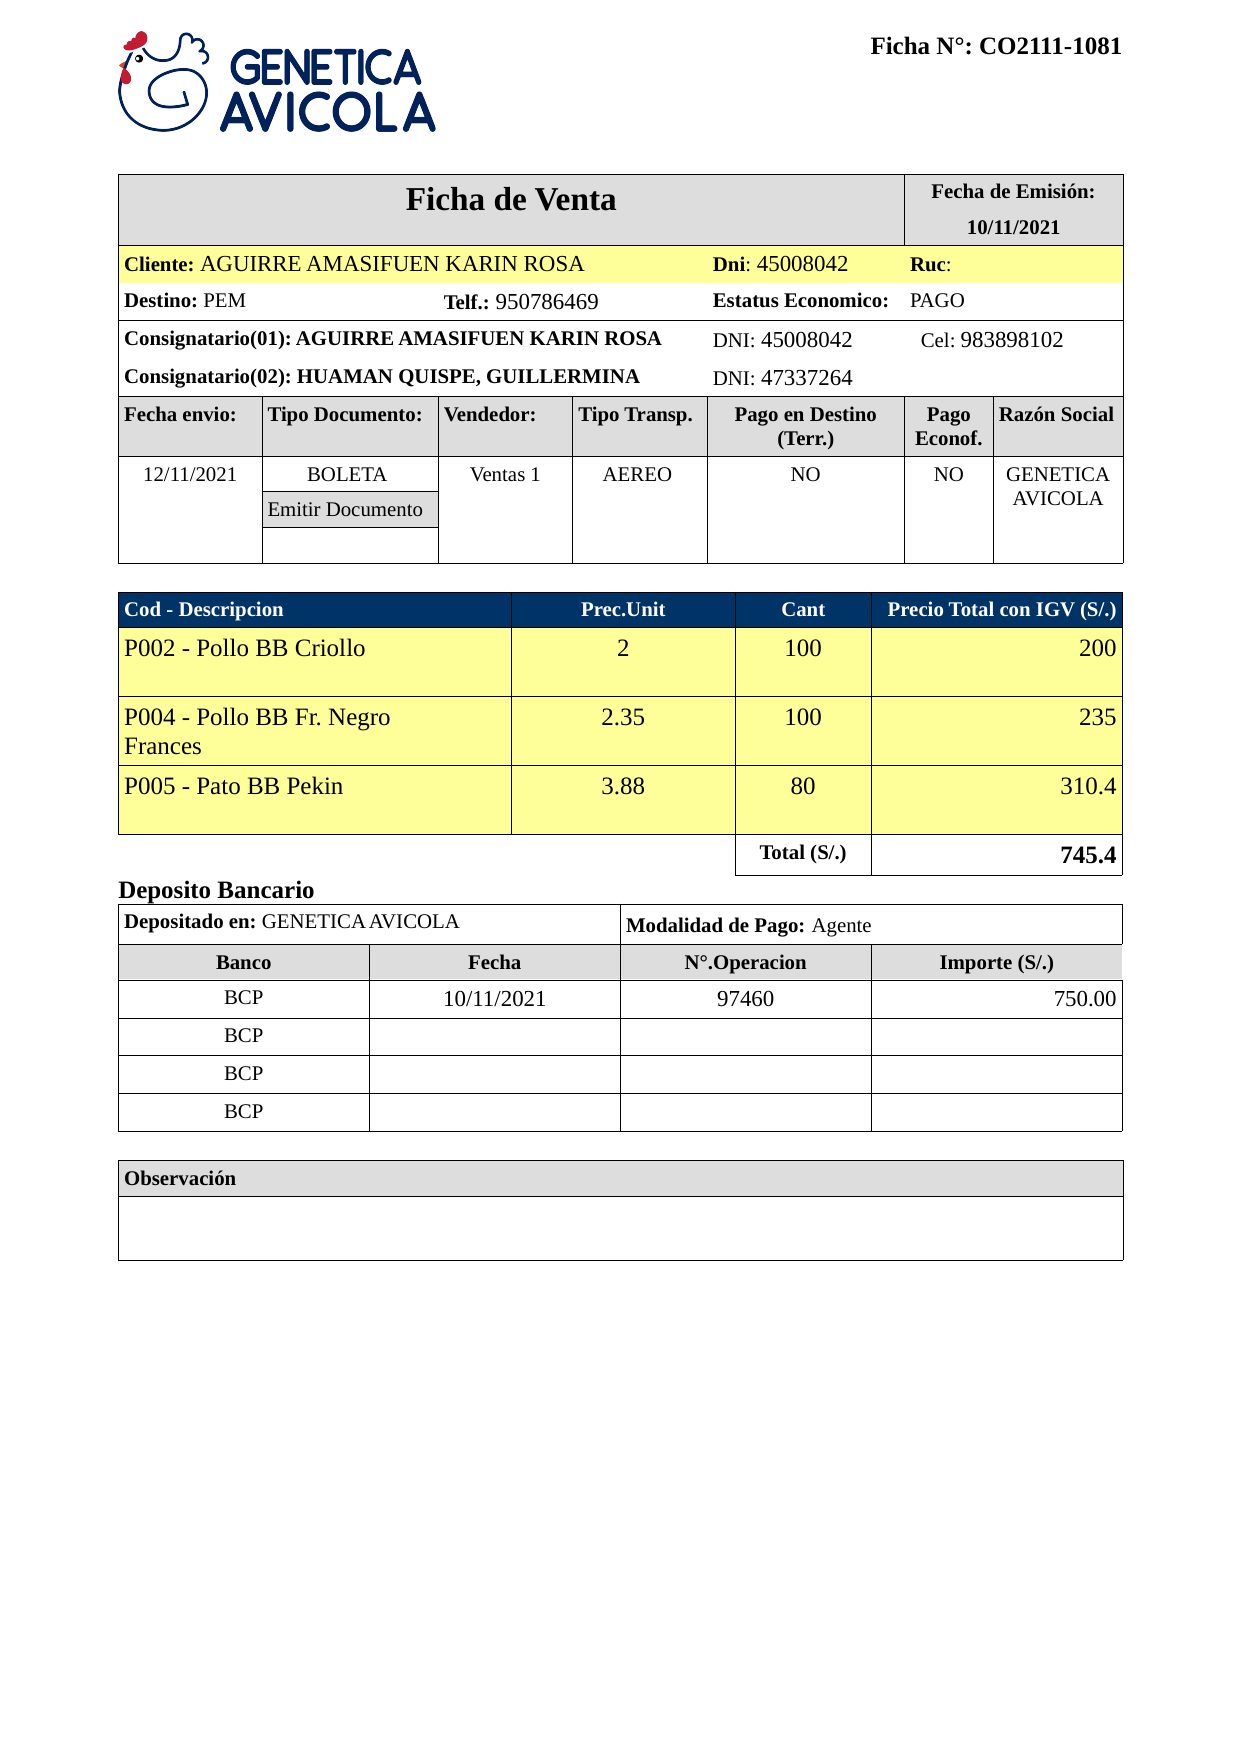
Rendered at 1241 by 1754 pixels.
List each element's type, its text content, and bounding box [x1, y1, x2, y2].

table_cell 100 [736, 697, 871, 765]
table_cell Ventas 1 [439, 457, 572, 563]
table_header Modalidad de Pago: Agente [621, 905, 1122, 944]
table_cell Tipo Transp. [573, 397, 707, 456]
table_cell Tipo Documento: [263, 397, 438, 456]
table_cell [872, 1094, 1122, 1131]
table_cell [621, 1019, 871, 1055]
table_cell BCP [119, 1056, 369, 1093]
table_cell [621, 1056, 871, 1093]
table_header Precio Total con IGV (S/.) [872, 593, 1122, 627]
table_cell BCP [119, 981, 369, 1017]
table_cell DNI: 47337264 [707, 358, 1123, 396]
table_cell Total (S/.) [736, 835, 871, 875]
table_cell 750.00 [872, 981, 1122, 1017]
text Deposito Bancario [118, 875, 1122, 903]
table_cell NO [905, 457, 993, 563]
table_cell 2.35 [512, 697, 735, 765]
table_cell 200 [872, 628, 1122, 696]
table_cell 97460 [621, 981, 871, 1017]
table_cell 100 [736, 628, 871, 696]
table_cell Destino: PEM [119, 283, 438, 320]
table_cell [119, 1197, 1123, 1260]
table_cell Pago Econof. [905, 397, 993, 456]
table_cell BOLETA [263, 457, 438, 491]
table_cell BCP [119, 1019, 369, 1055]
table_header Depositado en: GENETICA AVICOLA [119, 905, 620, 944]
table_header Observación [119, 1161, 1123, 1196]
table_cell Banco [119, 945, 369, 979]
table_cell P004 - Pollo BB Fr. Negro Frances [119, 697, 511, 765]
table_cell Dni: 45008042 [707, 246, 904, 283]
table_cell 3.88 [512, 766, 735, 834]
table_cell 12/11/2021 [119, 457, 262, 563]
table_cell 745.4 [872, 835, 1122, 875]
table_cell 2 [512, 628, 735, 696]
table_cell 235 [872, 697, 1122, 765]
table_cell Importe (S/.) [872, 945, 1122, 979]
table_cell [370, 1094, 620, 1131]
table_cell Fecha [370, 945, 620, 979]
table_cell Vendedor: [439, 397, 572, 456]
table_cell [872, 1056, 1122, 1093]
table_header Ficha de Venta [119, 175, 904, 245]
table_cell Estatus Economico: [707, 283, 904, 320]
table_cell P005 - Pato BB Pekin [119, 766, 511, 834]
table_header Cant [736, 593, 871, 627]
table_cell BCP [119, 1094, 369, 1131]
table_cell [621, 1094, 871, 1131]
table_cell DNI: 45008042 [707, 321, 915, 358]
table_cell Ruc: [904, 246, 1123, 283]
table_cell Consignatario(02): HUAMAN QUISPE, GUILLERMINA [119, 358, 707, 396]
table_cell [118, 835, 511, 875]
table_cell Cliente: AGUIRRE AMASIFUEN KARIN ROSA [119, 246, 707, 283]
table_cell 310.4 [872, 766, 1122, 834]
table_header Fecha de Emisión: [905, 175, 1123, 209]
table_cell [511, 835, 735, 875]
table_cell Fecha envio: [119, 397, 262, 456]
table_cell PAGO [904, 283, 1123, 320]
table_cell Cel: 983898102 [915, 321, 1123, 358]
table_cell P002 - Pollo BB Criollo [119, 628, 511, 696]
table_cell [370, 1056, 620, 1093]
picture [118, 31, 436, 132]
table_cell Pago en Destino (Terr.) [708, 397, 904, 456]
table_cell Emitir Documento [263, 492, 438, 527]
table_cell [263, 528, 438, 563]
table_cell Consignatario(01): AGUIRRE AMASIFUEN KARIN ROSA [119, 321, 707, 358]
table_cell AEREO [573, 457, 707, 563]
table_header Prec.Unit [512, 593, 735, 627]
table_cell Telf.: 950786469 [438, 283, 707, 320]
table_header Cod - Descripcion [119, 593, 511, 627]
table_cell 10/11/2021 [370, 981, 620, 1017]
table_cell Razón Social [994, 397, 1123, 456]
table_cell 10/11/2021 [905, 209, 1123, 245]
table_cell NO [708, 457, 904, 563]
table_cell [872, 1019, 1122, 1055]
table_cell GENETICA AVICOLA [994, 457, 1123, 563]
table_cell 80 [736, 766, 871, 834]
table_cell N°.Operacion [621, 945, 871, 979]
table_cell [370, 1019, 620, 1055]
